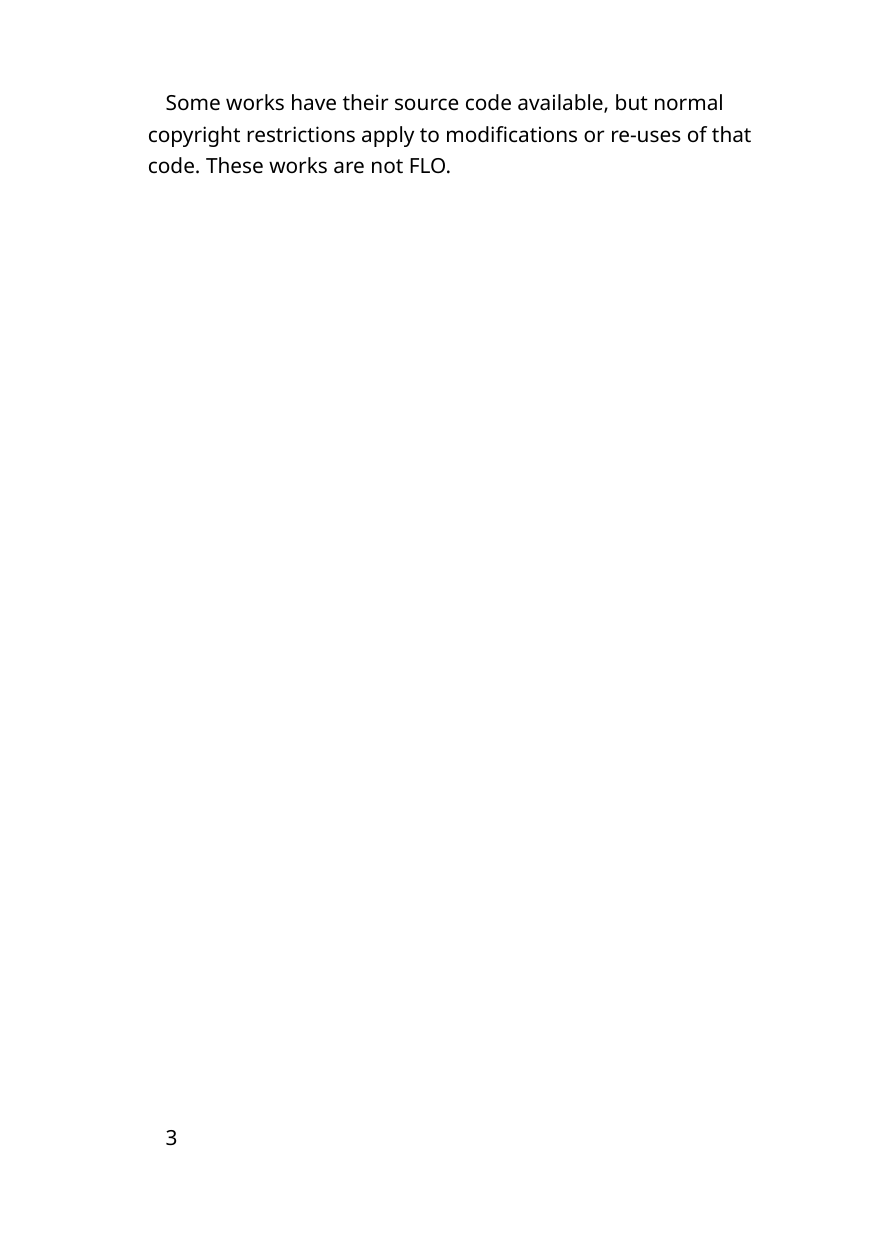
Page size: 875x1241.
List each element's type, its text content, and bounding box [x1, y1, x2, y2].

text Some works have their source code available, but normal copyright restrictions apply to modifications or re-uses of that code. These works are not FLO. [148, 88, 786, 179]
